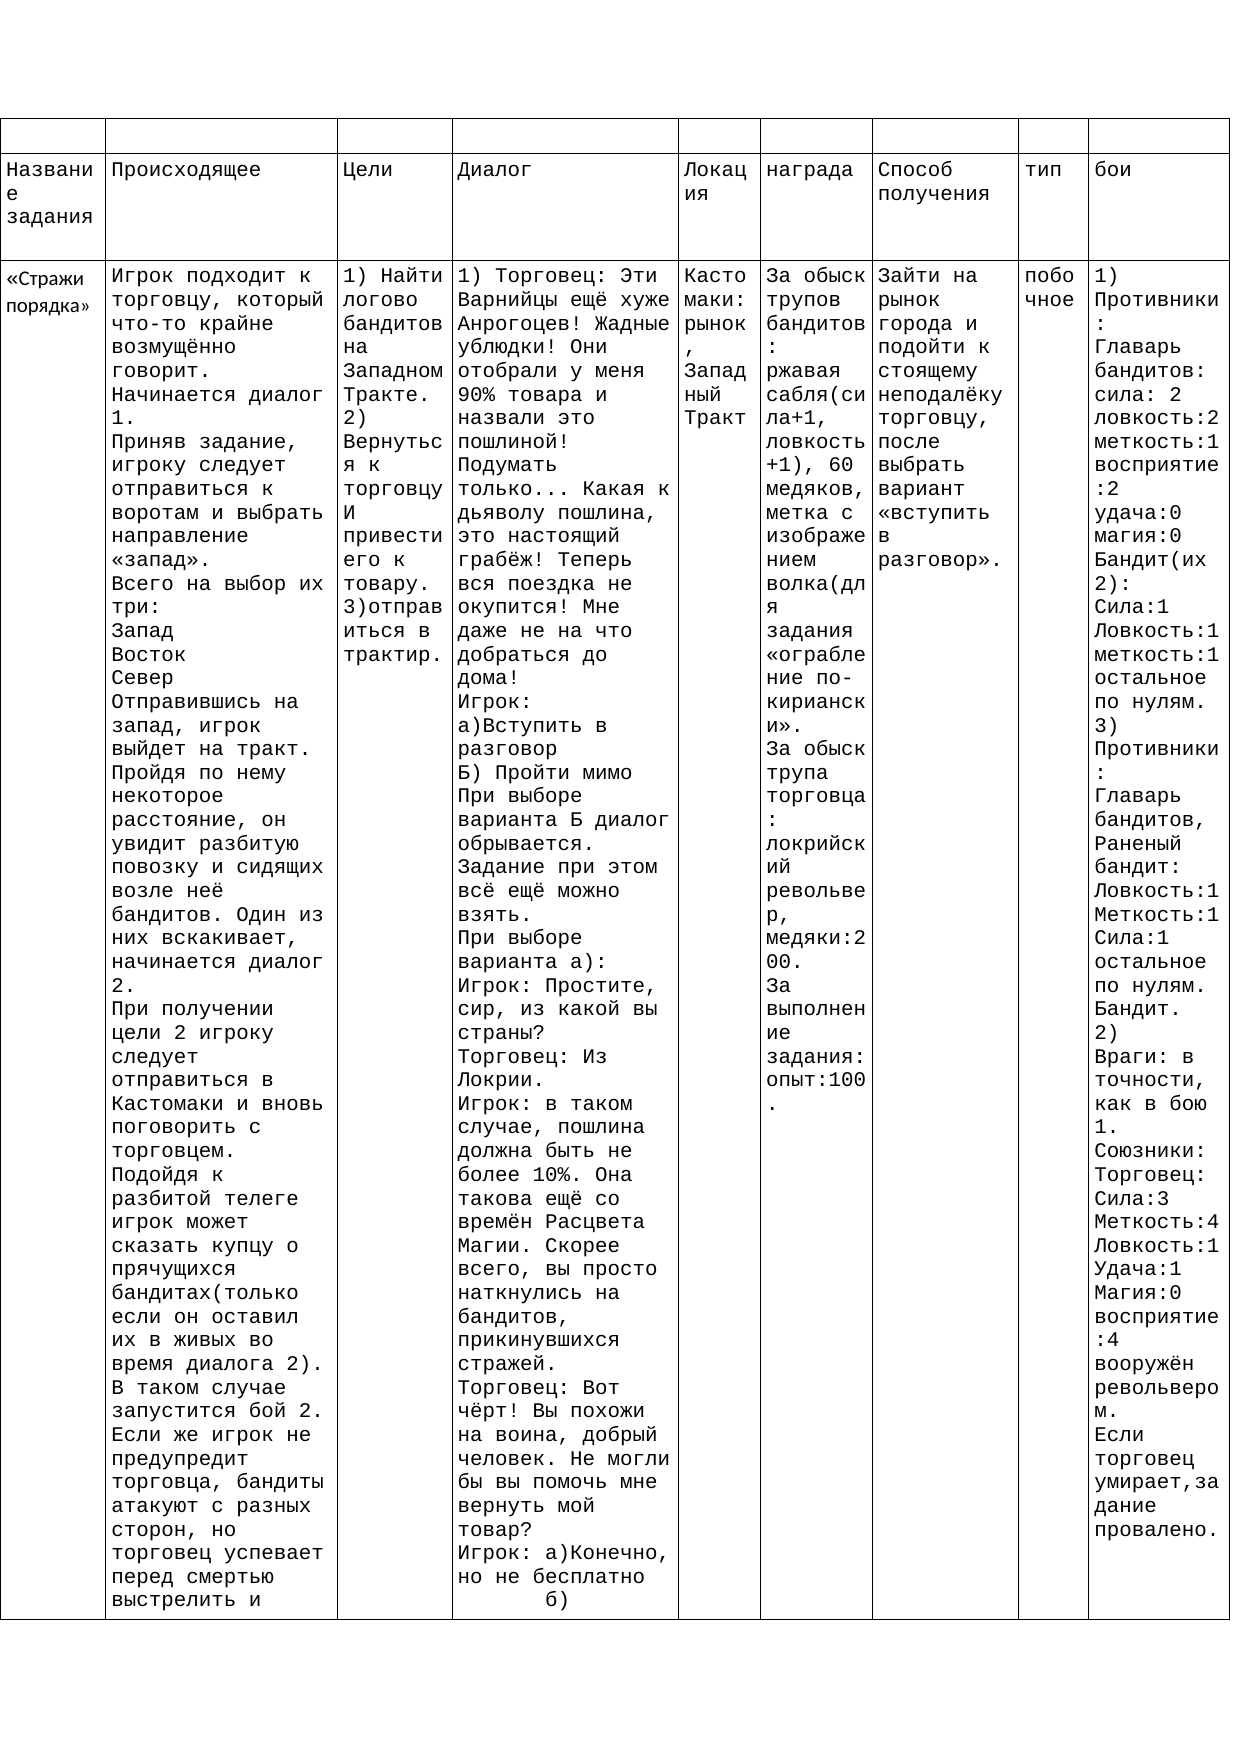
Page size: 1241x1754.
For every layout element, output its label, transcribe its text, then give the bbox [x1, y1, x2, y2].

table_cell Кастомаки: рынок, Западный Тракт [679, 261, 760, 1619]
table_cell За обыск трупов бандитов: ржавая сабля(сила+1, ловкость+1), 60 медяков, метка с изображением волка(для задания «ограбление по-кириански». За обыск трупа торговца: локрийский револьвер, медяки:200. За выполнение задания: опыт:100. [761, 261, 872, 1619]
table_cell «Стражи порядка» [1, 261, 105, 1619]
table_cell Способ получения [873, 154, 1018, 259]
table_cell тип [1019, 154, 1088, 259]
table_cell 1) Найти логово бандитов на Западном Тракте. 2) Вернуться к торговцу И привести его к товару. 3)отправиться в трактир. [338, 261, 452, 1619]
table_cell Игрок подходит к торговцу, который что-то крайне возмущённо говорит. Начинается диалог 1. Приняв задание, игроку следует отправиться к воротам и выбрать направление «запад». Всего на выбор их три: Запад Восток Север Отправившись на запад, игрок выйдет на тракт. Пройдя по нему некоторое расстояние, он увидит разбитую повозку и сидящих возле неё бандитов. Один из них вскакивает, начинается диалог 2. При получении цели 2 игроку следует отправиться в Кастомаки и вновь поговорить с торговцем. Подойдя к разбитой телеге игрок может сказать купцу о прячущихся бандитах(только если он оставил их в живых во время диалога 2). В таком случае запустится бой 2. Если же игрок не предупредит торговца, бандиты атакуют с разных сторон, но торговец успевает перед смертью выстрелить и [106, 261, 337, 1619]
table_cell награда [761, 154, 872, 259]
table_cell 1) Торговец: Эти Варнийцы ещё хуже Анрогоцев! Жадные ублюдки! Они отобрали у меня 90% товара и назвали это пошлиной! Подумать только... Какая к дьяволу пошлина, это настоящий грабёж! Теперь вся поездка не окупится! Мне даже не на что добраться до дома! Игрок: а)Вступить в разговор Б) Пройти мимо При выборе варианта Б диалог обрывается. Задание при этом всё ещё можно взять. При выборе варианта а): Игрок: Простите, сир, из какой вы страны? Торговец: Из Локрии. Игрок: в таком случае, пошлина должна быть не более 10%. Она такова ещё со времён Расцвета Магии. Скорее всего, вы просто наткнулись на бандитов, прикинувшихся стражей. Торговец: Вот чёрт! Вы похожи на воина, добрый человек. Не могли бы вы помочь мне вернуть мой товар? Игрок: а)Конечно, но не бесплатно б) [453, 261, 678, 1619]
table_cell бои [1089, 154, 1229, 259]
table_cell Зайти на рынок города и подойти к стоящему неподалёку торговцу, после выбрать вариант «вступить в разговор». [873, 261, 1018, 1619]
table_cell Происходящее [106, 154, 337, 259]
table_header [453, 119, 678, 153]
table_header [873, 119, 1018, 153]
table_cell 1) Противники: Главарь бандитов: сила: 2 ловкость:2 меткость:1 восприятие:2 удача:0 магия:0 Бандит(их 2): Сила:1 Ловкость:1 меткость:1 остальное по нулям. 3) Противники: Главарь бандитов, Раненый бандит: Ловкость:1 Меткость:1 Сила:1 остальное по нулям. Бандит. 2) Враги: в точности, как в бою 1. Союзники: Торговец: Сила:3 Меткость:4 Ловкость:1 Удача:1 Магия:0 восприятие:4 вооружён револьвером. Если торговец умирает,задание провалено. [1089, 261, 1229, 1619]
table_cell Диалог [453, 154, 678, 259]
table_cell Название задания [1, 154, 105, 259]
table_header [1089, 119, 1229, 153]
table_header [106, 119, 337, 153]
table_header [679, 119, 760, 153]
table_cell Локация [679, 154, 760, 259]
table_header [1, 119, 105, 153]
table_cell Цели [338, 154, 452, 259]
table_header [1019, 119, 1088, 153]
table_cell побочное [1019, 261, 1088, 1619]
table_header [761, 119, 872, 153]
table_header [338, 119, 452, 153]
